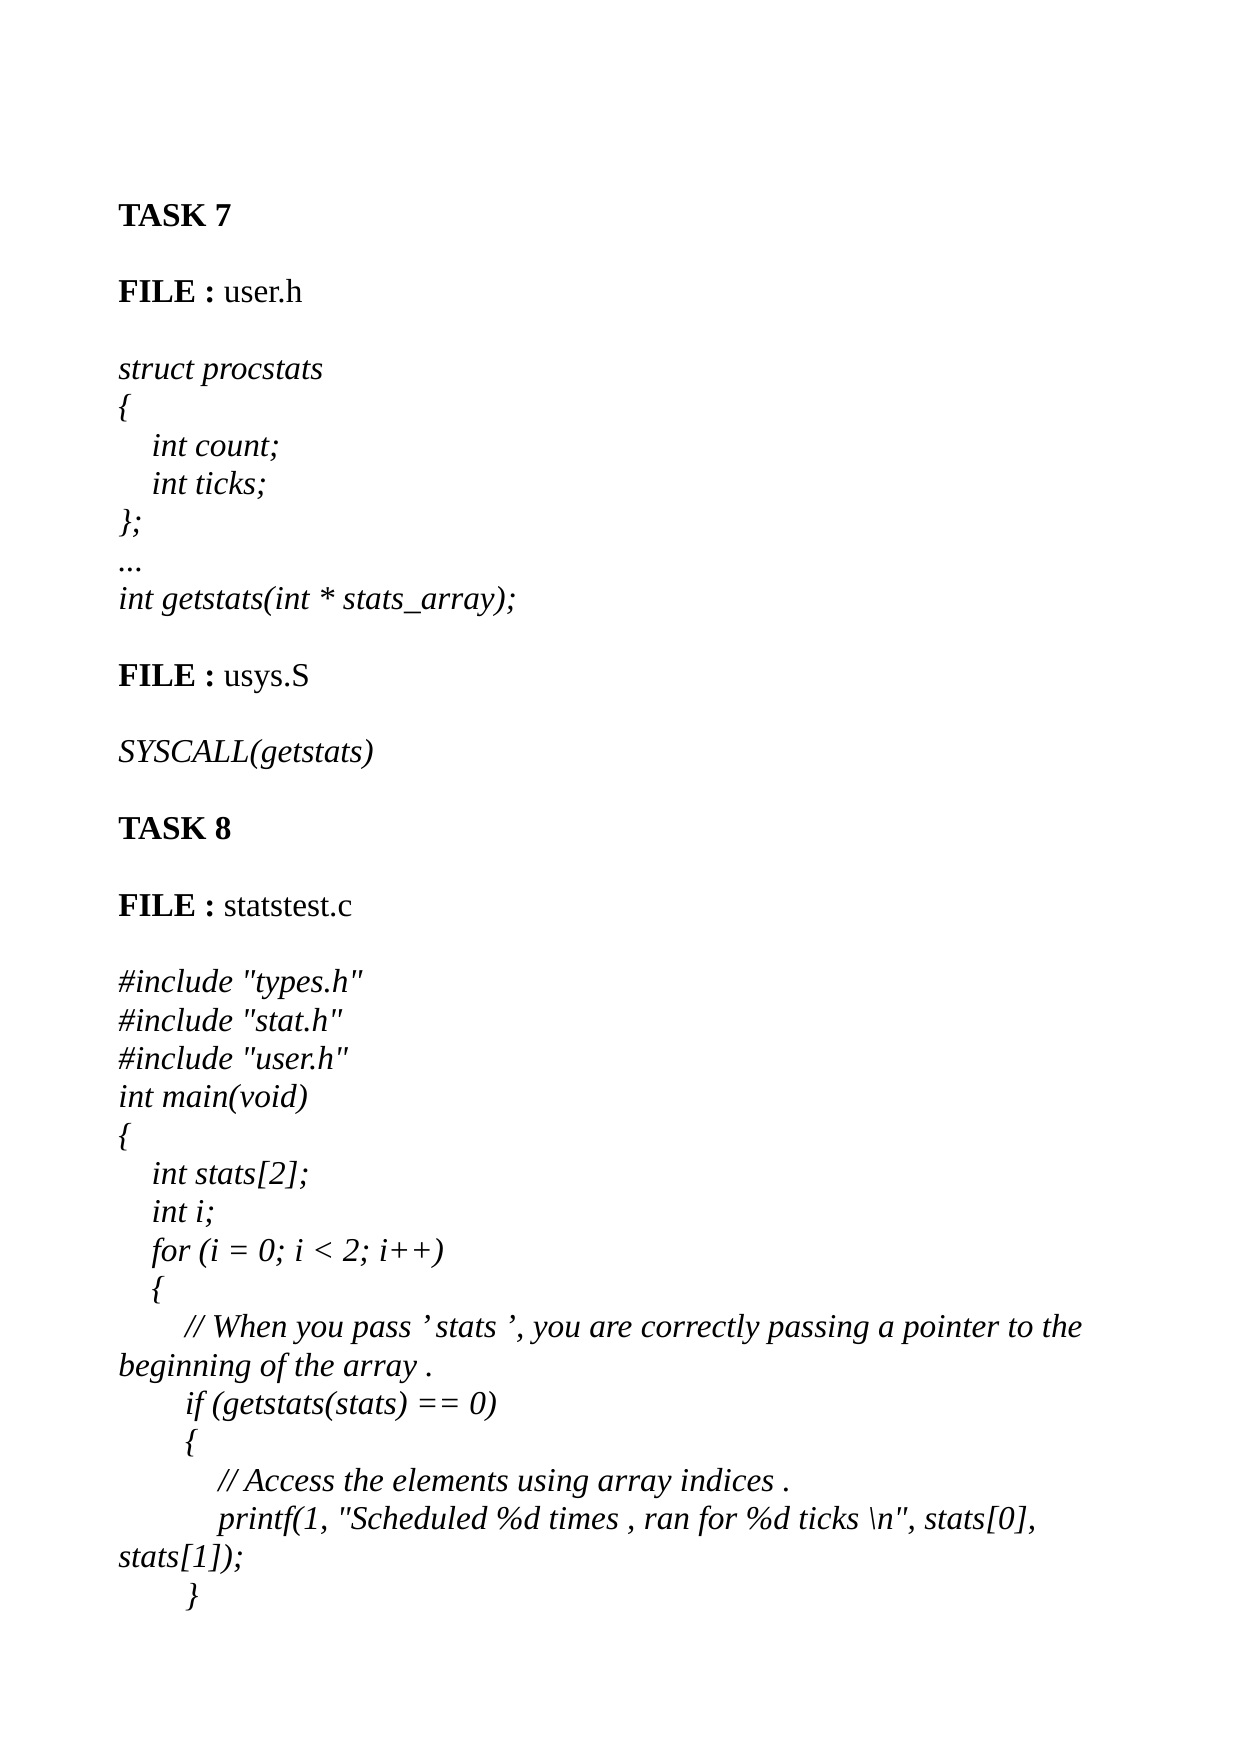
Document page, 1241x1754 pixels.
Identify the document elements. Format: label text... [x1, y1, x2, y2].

text for (i = 0; i < 2; i++) [118, 1230, 1122, 1268]
text if (getstats(stats) == 0) [118, 1383, 1122, 1421]
text #include "stat.h" [118, 1000, 1122, 1038]
text }; [118, 501, 1122, 540]
text } [118, 1575, 1122, 1613]
text ... [118, 540, 1122, 578]
text #include "user.h" [118, 1038, 1122, 1076]
text // Access the elements using array indices . [118, 1460, 1122, 1498]
text int ticks; [118, 463, 1122, 501]
text int getstats(int * stats_array); [118, 578, 1122, 616]
text { [118, 386, 1122, 425]
text TASK 7 [118, 195, 1122, 233]
text { [118, 1115, 1122, 1153]
text FILE : user.h [118, 271, 1122, 310]
text { [118, 1268, 1122, 1306]
text // When you pass ’ stats ’, you are correctly passing a pointer to the beginning of the array . [118, 1306, 1122, 1383]
text int stats[2]; [118, 1153, 1122, 1191]
text { [118, 1421, 1122, 1460]
text struct procstats [118, 348, 1122, 386]
text FILE : usys.S [118, 655, 1122, 693]
text printf(1, "Scheduled %d times , ran for %d ticks \n", stats[0], stats[1]); [118, 1498, 1122, 1575]
text #include "types.h" [118, 961, 1122, 1000]
text int i; [118, 1191, 1122, 1230]
text TASK 8 [118, 808, 1122, 846]
text int main(void) [118, 1076, 1122, 1115]
text SYSCALL(getstats) [118, 731, 1122, 770]
text int count; [118, 425, 1122, 463]
text FILE : statstest.c [118, 885, 1122, 923]
